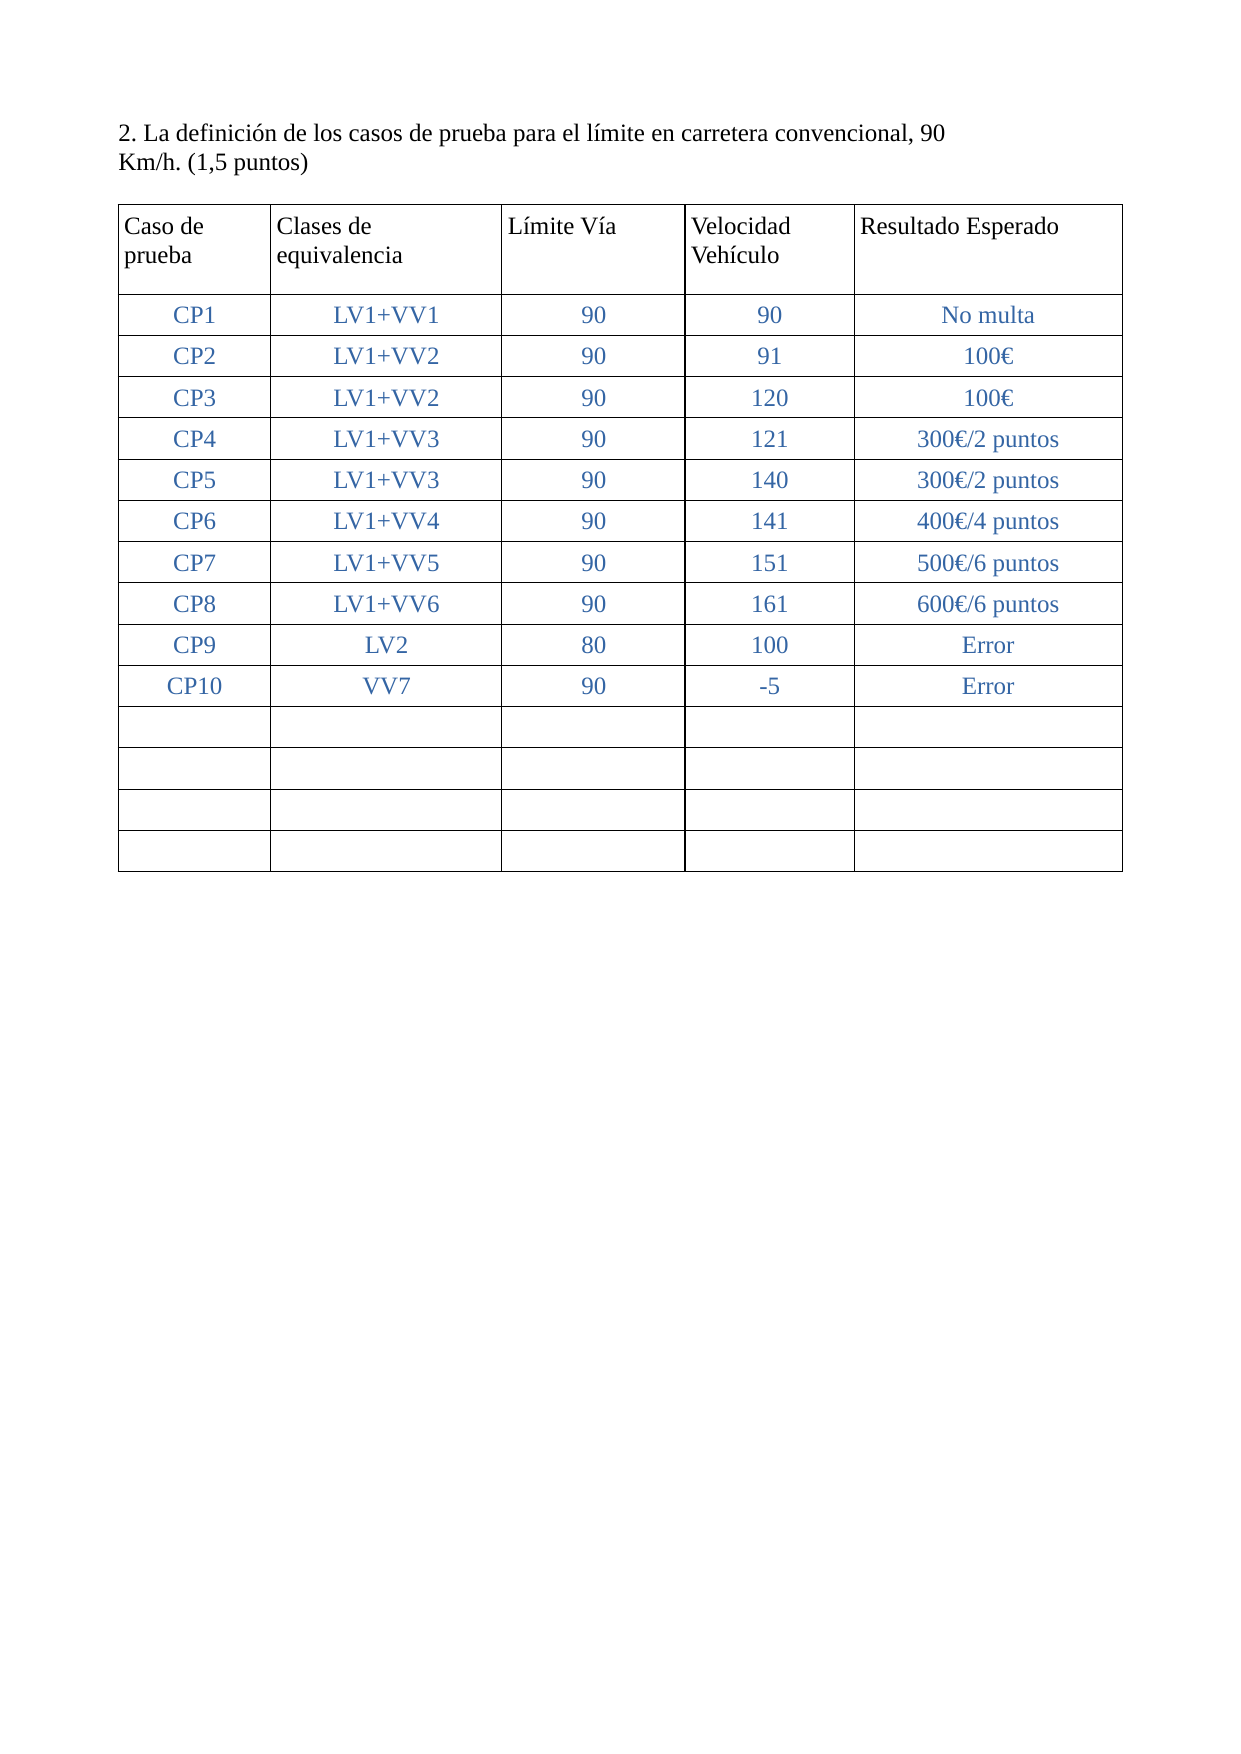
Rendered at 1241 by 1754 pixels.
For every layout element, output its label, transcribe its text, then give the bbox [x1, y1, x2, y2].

table_cell CP8 [119, 583, 270, 623]
table_cell [855, 831, 1122, 871]
table_cell Error [855, 666, 1122, 706]
table_cell 91 [686, 336, 854, 376]
table_cell 100 [686, 625, 854, 665]
table_cell LV1+VV6 [271, 583, 501, 623]
table_cell 121 [686, 418, 854, 458]
table_cell [119, 831, 270, 871]
table_cell LV1+VV5 [271, 542, 501, 582]
table_header Resultado Esperado [855, 205, 1122, 293]
table_cell LV1+VV4 [271, 501, 501, 541]
table_cell 120 [686, 377, 854, 417]
table_cell 90 [502, 295, 684, 335]
table_cell CP1 [119, 295, 270, 335]
table_cell VV7 [271, 666, 501, 706]
table_cell 80 [502, 625, 684, 665]
table_cell [686, 707, 854, 747]
table_cell LV1+VV2 [271, 336, 501, 376]
table_cell [271, 790, 501, 830]
table_cell [119, 790, 270, 830]
table_cell [686, 790, 854, 830]
table_cell LV1+VV3 [271, 460, 501, 500]
table_cell CP3 [119, 377, 270, 417]
table_cell [502, 748, 684, 788]
table_cell 90 [502, 583, 684, 623]
table_cell [502, 707, 684, 747]
table_cell LV2 [271, 625, 501, 665]
table_cell 90 [502, 336, 684, 376]
table_cell CP5 [119, 460, 270, 500]
table_cell 300€/2 puntos [855, 418, 1122, 458]
table_cell [502, 790, 684, 830]
text Km/h. (1,5 puntos) [118, 147, 1122, 176]
table_cell -5 [686, 666, 854, 706]
table_cell CP7 [119, 542, 270, 582]
table_cell [855, 790, 1122, 830]
table_header Clases de equivalencia [271, 205, 501, 293]
table_header Límite Vía [502, 205, 684, 293]
table_cell [271, 831, 501, 871]
table_cell 151 [686, 542, 854, 582]
text 2. La definición de los casos de prueba para el límite en carretera convencional, 90 [118, 118, 1122, 147]
table_cell LV1+VV2 [271, 377, 501, 417]
table_cell 100€ [855, 377, 1122, 417]
table_cell CP9 [119, 625, 270, 665]
table_cell 90 [502, 377, 684, 417]
table_cell 141 [686, 501, 854, 541]
table_cell [686, 831, 854, 871]
table_cell LV1+VV3 [271, 418, 501, 458]
table_cell CP10 [119, 666, 270, 706]
table_cell [855, 748, 1122, 788]
table_cell [686, 748, 854, 788]
table_cell [855, 707, 1122, 747]
table_cell 300€/2 puntos [855, 460, 1122, 500]
table_cell 90 [502, 666, 684, 706]
table_cell 100€ [855, 336, 1122, 376]
table_cell CP2 [119, 336, 270, 376]
table_cell 90 [686, 295, 854, 335]
table_cell 90 [502, 418, 684, 458]
table_cell Error [855, 625, 1122, 665]
table_header Velocidad Vehículo [686, 205, 854, 293]
table_cell CP6 [119, 501, 270, 541]
table_cell LV1+VV1 [271, 295, 501, 335]
table_cell [119, 707, 270, 747]
table_cell [502, 831, 684, 871]
table_cell 600€/6 puntos [855, 583, 1122, 623]
table_cell [119, 748, 270, 788]
table_header Caso de prueba [119, 205, 270, 293]
table_cell [271, 707, 501, 747]
table_cell 90 [502, 460, 684, 500]
table_cell 90 [502, 542, 684, 582]
table_cell 90 [502, 501, 684, 541]
table_cell 400€/4 puntos [855, 501, 1122, 541]
table_cell 500€/6 puntos [855, 542, 1122, 582]
table_cell 140 [686, 460, 854, 500]
table_cell No multa [855, 295, 1122, 335]
table_cell CP4 [119, 418, 270, 458]
table_cell [271, 748, 501, 788]
table_cell 161 [686, 583, 854, 623]
